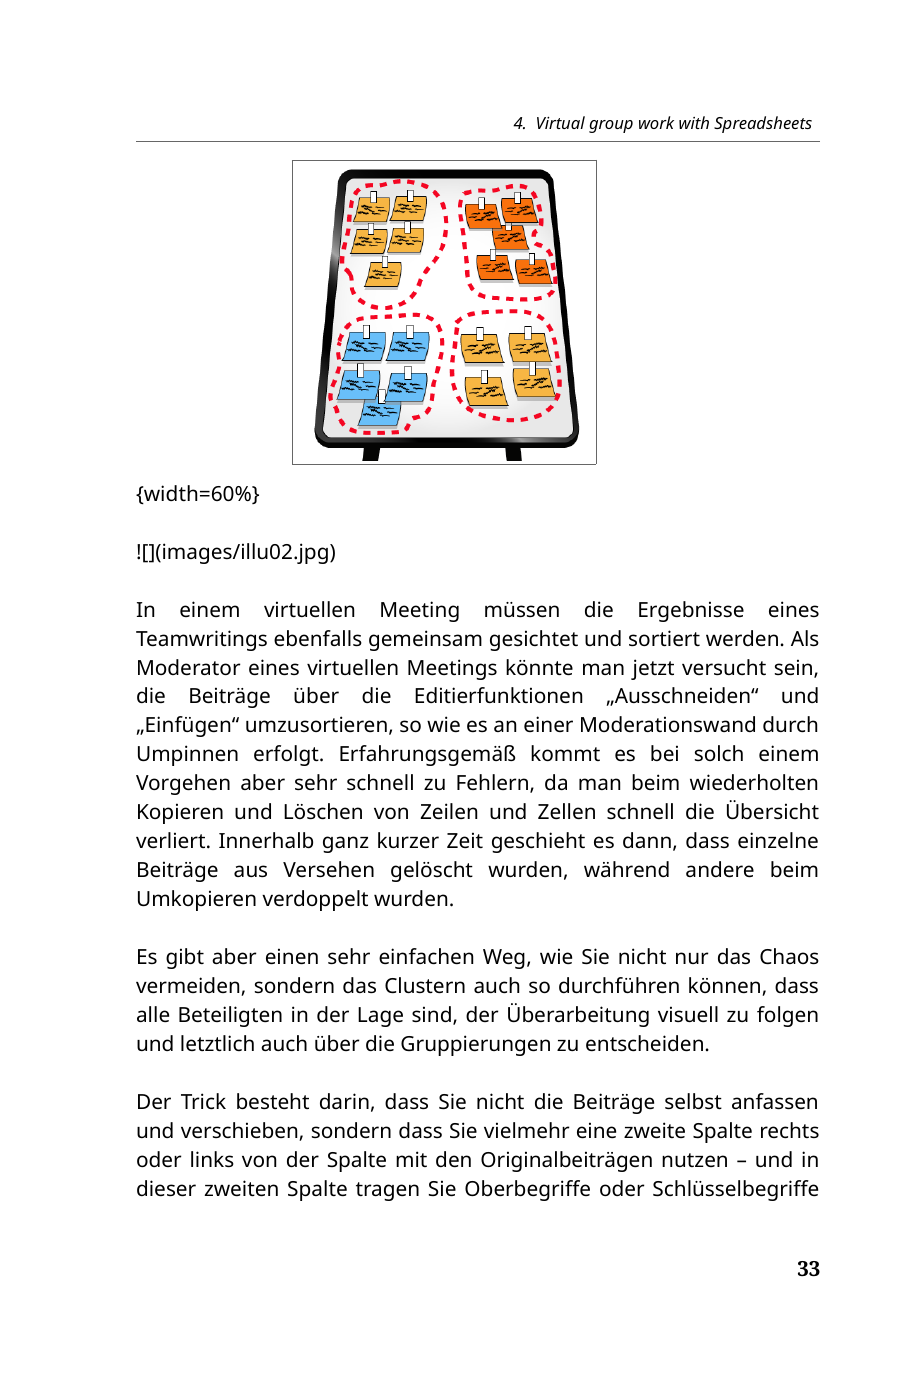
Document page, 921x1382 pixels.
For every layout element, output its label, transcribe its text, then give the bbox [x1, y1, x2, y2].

text Es gibt aber einen sehr einfachen Weg, wie Sie nicht nur das Chaos vermeiden, sondern das Clustern auch so durchführen können, dass alle Beteiligten in der Lage sind, der Überarbeitung visuell zu folgen und letztlich auch über die Gruppierungen zu entscheiden. [136, 921, 820, 1057]
text In einem virtuellen Meeting müssen die Ergebnisse eines Teamwritings ebenfalls gemeinsam gesichtet und sortiert werden. Als Moderator eines virtuellen Meetings könnte man jetzt versucht sein, die Beiträge über die Editierfunktionen „Ausschneiden“ und „Einfügen“ umzusortieren, so wie es an einer Moderationswand durch Umpinnen erfolgt. Erfahrungsgemäß kommt es bei solch einem Vorgehen aber sehr schnell zu Fehlern, da man beim wiederholten Kopieren und Löschen von Zeilen und Zellen schnell die Übersicht verliert. Innerhalb ganz kurzer Zeit geschieht es dann, dass einzelne Beiträge aus Versehen gelöscht wurden, während andere beim Umkopieren verdoppelt wurden. [136, 573, 820, 912]
text Der Trick besteht darin, dass Sie nicht die Beiträge selbst anfassen und verschieben, sondern dass Sie vielmehr eine zweite Spalte rechts oder links von der Spalte mit den Originalbeiträgen nutzen – und in dieser zweiten Spalte tragen Sie Oberbegriffe oder Schlüsselbegriffe [136, 1065, 820, 1202]
picture [294, 162, 593, 461]
text {width=60%} [136, 159, 820, 507]
text [293, 161, 596, 464]
text ![](images/illu02.jpg) [136, 515, 820, 565]
